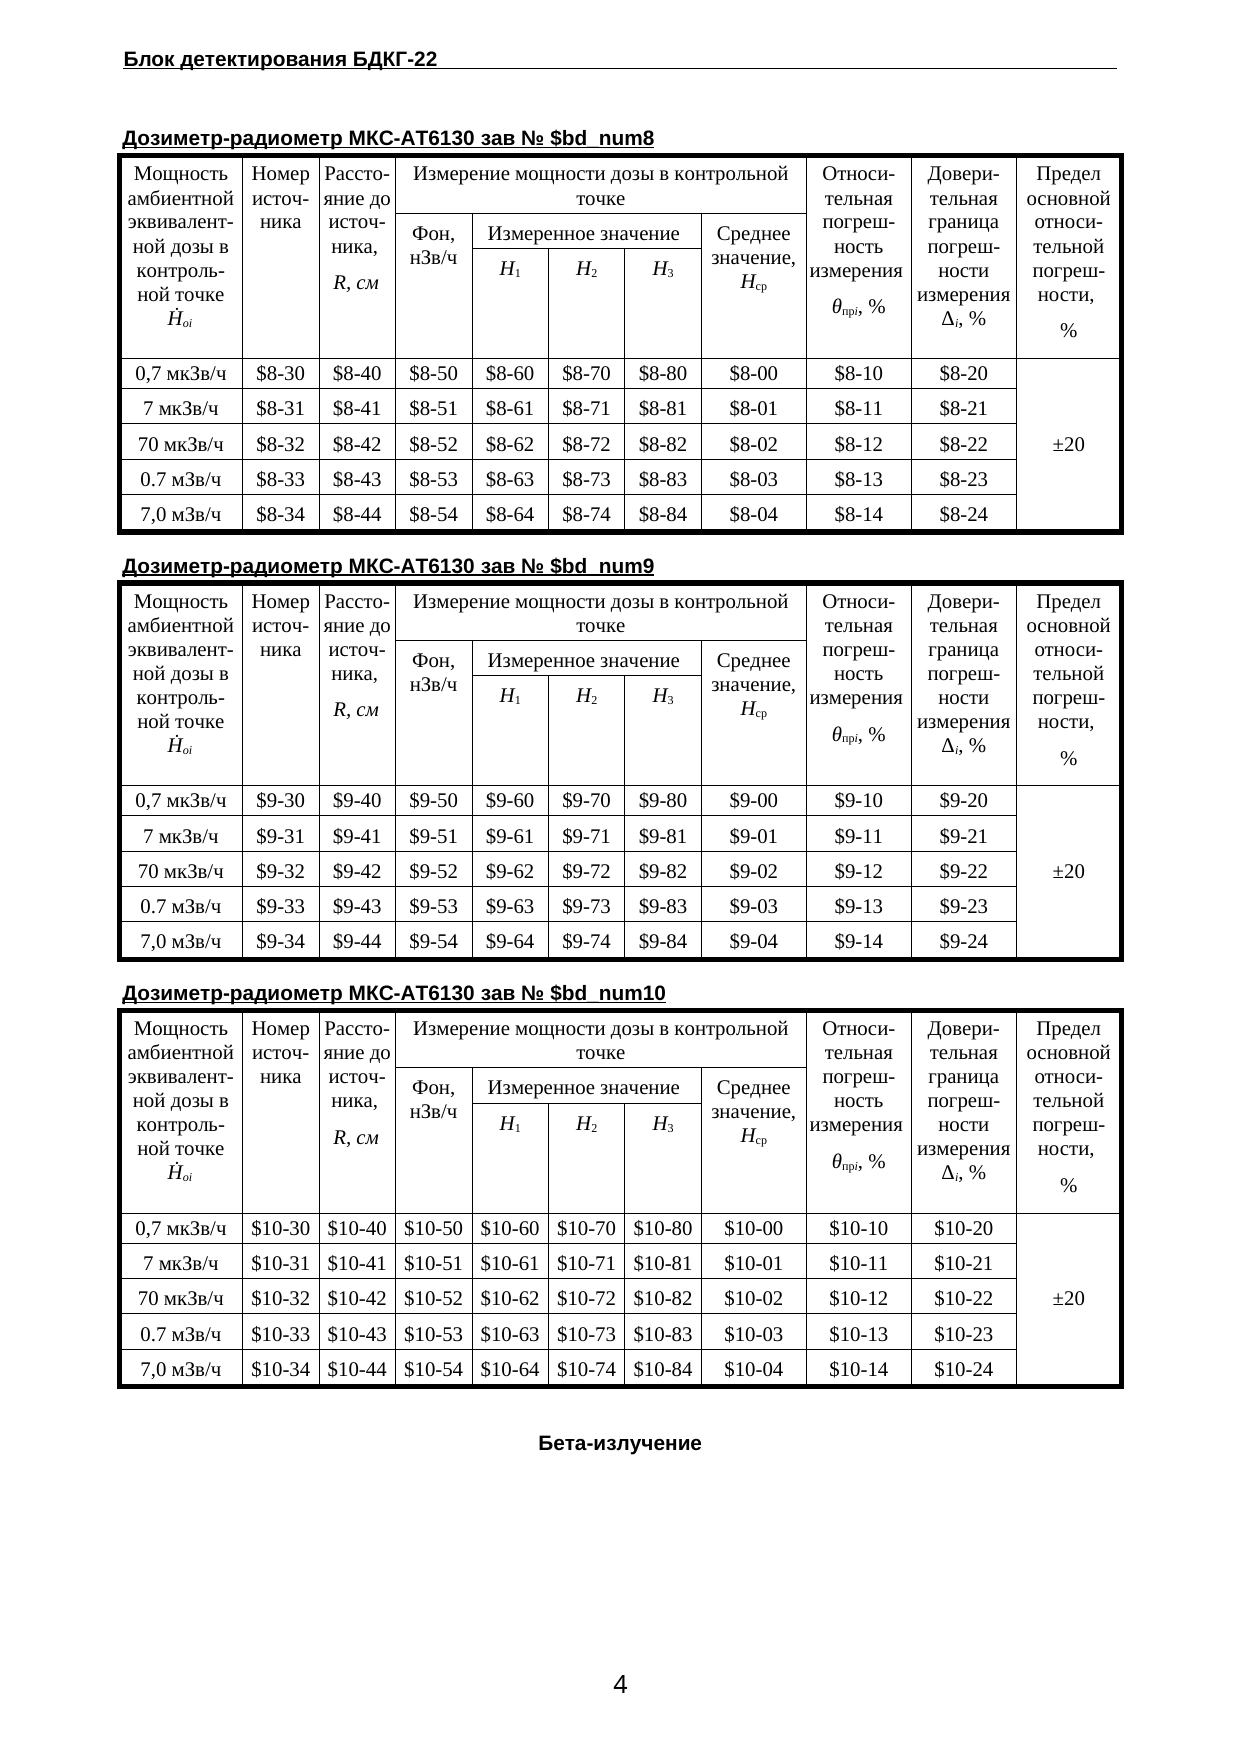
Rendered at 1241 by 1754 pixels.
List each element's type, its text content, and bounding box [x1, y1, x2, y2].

table_cell $9-51 [396, 816, 472, 851]
table_cell $8-60 [473, 359, 548, 388]
table_cell $10-23 [912, 1314, 1016, 1348]
table_cell Номер источ-ника [243, 586, 319, 785]
table_cell $9-30 [243, 786, 319, 815]
table_cell 7,0 мЗв/ч [122, 1350, 242, 1384]
table_cell $8-12 [807, 424, 911, 459]
table_cell $10-01 [702, 1244, 806, 1278]
table_cell $9-24 [912, 922, 1016, 957]
table_cell H1 [473, 249, 548, 358]
table_cell $10-24 [912, 1350, 1016, 1384]
table_cell $10-40 [320, 1214, 395, 1243]
table_cell $8-11 [807, 389, 911, 423]
table_cell $10-74 [549, 1350, 624, 1384]
table_cell 7 мкЗв/ч [122, 389, 242, 423]
table_cell $10-43 [320, 1314, 395, 1348]
table_cell $9-71 [549, 816, 624, 851]
table_cell $8-02 [702, 424, 806, 459]
table_cell Предел основной относи-тельной погреш-ности, % [1017, 586, 1119, 785]
table_cell $10-54 [396, 1350, 472, 1384]
table_cell $8-74 [549, 495, 624, 529]
table_cell $8-64 [473, 495, 548, 529]
table_cell $10-22 [912, 1279, 1016, 1313]
table_cell $9-52 [396, 852, 472, 886]
table_cell $10-04 [702, 1350, 806, 1384]
table_cell $8-53 [396, 460, 472, 494]
table_cell $8-01 [702, 389, 806, 423]
table_cell $10-10 [807, 1214, 911, 1243]
table_cell Измеренное значение [473, 641, 701, 675]
table_cell Рассто-яние до источ-ника, R, см [320, 158, 395, 358]
table_cell $8-20 [912, 359, 1016, 388]
table_cell $9-13 [807, 887, 911, 921]
table_cell $10-83 [625, 1314, 701, 1348]
table_cell $8-00 [702, 359, 806, 388]
table_cell $8-43 [320, 460, 395, 494]
table_cell H2 [549, 249, 624, 358]
table_cell $9-64 [473, 922, 548, 957]
table_cell $8-80 [625, 359, 701, 388]
table_cell $8-50 [396, 359, 472, 388]
table_cell $9-43 [320, 887, 395, 921]
table_cell $8-83 [625, 460, 701, 494]
table_cell $8-30 [243, 359, 319, 388]
table_cell H3 [625, 1104, 701, 1212]
table_cell $10-34 [243, 1350, 319, 1384]
table_cell $10-21 [912, 1244, 1016, 1278]
table_cell Довери-тельная граница погреш-ности измерения Δi, % [912, 1013, 1016, 1212]
table_cell $9-61 [473, 816, 548, 851]
table_cell Предел основной относи-тельной погреш-ности, % [1017, 158, 1119, 358]
table_cell 70 мкЗв/ч [122, 424, 242, 459]
table_cell $10-20 [912, 1214, 1016, 1243]
table_cell $10-11 [807, 1244, 911, 1278]
table_cell 0.7 мЗв/ч [122, 460, 242, 494]
table_cell Среднее значение, Hср [702, 214, 806, 358]
table_cell $10-13 [807, 1314, 911, 1348]
table_cell $8-42 [320, 424, 395, 459]
table_cell $8-40 [320, 359, 395, 388]
table_cell 0,7 мкЗв/ч [122, 1214, 242, 1243]
table_cell Измеренное значение [473, 214, 701, 248]
table_cell $8-10 [807, 359, 911, 388]
table_cell $10-81 [625, 1244, 701, 1278]
table_cell 7 мкЗв/ч [122, 816, 242, 851]
table_cell 0.7 мЗв/ч [122, 887, 242, 921]
table_cell Относи-тельная погреш-ность измерения θпрi, % [807, 1013, 911, 1212]
table_cell $10-82 [625, 1279, 701, 1313]
table_cell Измерение мощности дозы в контрольной точке [396, 586, 806, 640]
table_cell Относи-тельная погреш-ность измерения θпрi, % [807, 158, 911, 358]
table_cell $10-64 [473, 1350, 548, 1384]
table_cell $8-14 [807, 495, 911, 529]
table_cell $8-32 [243, 424, 319, 459]
table_cell $8-31 [243, 389, 319, 423]
table_cell Номер источ-ника [243, 158, 319, 358]
table_cell Измеренное значение [473, 1068, 701, 1102]
table_cell Мощность амбиентной эквивалент-ной дозы в контроль-ной точке Ḣoi [122, 1013, 242, 1212]
table_cell Измерение мощности дозы в контрольной точке [396, 1013, 806, 1067]
table_cell $8-70 [549, 359, 624, 388]
table_cell H1 [473, 1104, 548, 1212]
table_cell $10-30 [243, 1214, 319, 1243]
table_cell $9-84 [625, 922, 701, 957]
table_cell $8-44 [320, 495, 395, 529]
table_cell $8-23 [912, 460, 1016, 494]
table_cell $9-42 [320, 852, 395, 886]
table_cell $8-51 [396, 389, 472, 423]
table_cell $8-33 [243, 460, 319, 494]
table_cell 7 мкЗв/ч [122, 1244, 242, 1278]
table_cell $9-11 [807, 816, 911, 851]
table_cell $10-52 [396, 1279, 472, 1313]
table_cell $9-14 [807, 922, 911, 957]
table_cell Номер источ-ника [243, 1013, 319, 1212]
table_cell Предел основной относи-тельной погреш-ности, % [1017, 1013, 1119, 1212]
table_cell $8-61 [473, 389, 548, 423]
table_cell $8-72 [549, 424, 624, 459]
table_cell $10-71 [549, 1244, 624, 1278]
table_cell Среднее значение, Hср [702, 641, 806, 785]
table_cell $8-03 [702, 460, 806, 494]
table_cell $9-31 [243, 816, 319, 851]
table_cell $10-33 [243, 1314, 319, 1348]
table_cell $10-62 [473, 1279, 548, 1313]
table_cell $10-60 [473, 1214, 548, 1243]
table_cell $8-24 [912, 495, 1016, 529]
table_cell $9-03 [702, 887, 806, 921]
table_cell $9-33 [243, 887, 319, 921]
table_cell $9-74 [549, 922, 624, 957]
table_header Дозиметр-радиометр МКС-AT6130 зав № $bd_num10 [119, 962, 1121, 1008]
table_cell Рассто-яние до источ-ника, R, см [320, 1013, 395, 1212]
table_cell $9-32 [243, 852, 319, 886]
table_cell 70 мкЗв/ч [122, 852, 242, 886]
table_cell Измерение мощности дозы в контрольной точке [396, 158, 806, 212]
table_cell $9-02 [702, 852, 806, 886]
table_cell $8-41 [320, 389, 395, 423]
table_cell Довери-тельная граница погреш-ности измерения Δi, % [912, 158, 1016, 358]
table_cell $8-62 [473, 424, 548, 459]
table_cell $10-63 [473, 1314, 548, 1348]
table_cell $10-02 [702, 1279, 806, 1313]
table_cell ±20 [1017, 1214, 1119, 1384]
table_cell $10-03 [702, 1314, 806, 1348]
table_cell H1 [473, 676, 548, 785]
table_cell $9-01 [702, 816, 806, 851]
table_cell $9-04 [702, 922, 806, 957]
table_cell 0,7 мкЗв/ч [122, 359, 242, 388]
table_cell $9-54 [396, 922, 472, 957]
table_cell $8-81 [625, 389, 701, 423]
table_cell $10-31 [243, 1244, 319, 1278]
table_cell $9-41 [320, 816, 395, 851]
table_cell $9-80 [625, 786, 701, 815]
table_cell $10-32 [243, 1279, 319, 1313]
table_cell ±20 [1017, 786, 1119, 957]
table_cell Фон, нЗв/ч [396, 641, 472, 785]
table_cell $9-83 [625, 887, 701, 921]
table_cell $8-52 [396, 424, 472, 459]
table_cell $9-21 [912, 816, 1016, 851]
table_cell $9-63 [473, 887, 548, 921]
table_cell $8-13 [807, 460, 911, 494]
table_cell 0,7 мкЗв/ч [122, 786, 242, 815]
table_cell $10-61 [473, 1244, 548, 1278]
table_cell Фон, нЗв/ч [396, 214, 472, 358]
table_cell $8-34 [243, 495, 319, 529]
table_cell $9-20 [912, 786, 1016, 815]
table_cell $10-51 [396, 1244, 472, 1278]
table_cell $9-62 [473, 852, 548, 886]
table_cell 7,0 мЗв/ч [122, 495, 242, 529]
table_cell $10-70 [549, 1214, 624, 1243]
table_cell $8-21 [912, 389, 1016, 423]
table_cell $10-41 [320, 1244, 395, 1278]
table_cell $10-53 [396, 1314, 472, 1348]
table_cell $9-50 [396, 786, 472, 815]
table_cell $9-40 [320, 786, 395, 815]
table_cell $9-81 [625, 816, 701, 851]
table_cell 7,0 мЗв/ч [122, 922, 242, 957]
table_cell $9-22 [912, 852, 1016, 886]
table_cell $9-82 [625, 852, 701, 886]
table_cell $10-80 [625, 1214, 701, 1243]
table_cell $8-73 [549, 460, 624, 494]
table_header Дозиметр-радиометр МКС-AT6130 зав № $bd_num9 [119, 535, 1121, 580]
table_cell $9-00 [702, 786, 806, 815]
table_cell $8-84 [625, 495, 701, 529]
table_cell $10-44 [320, 1350, 395, 1384]
table_cell $9-73 [549, 887, 624, 921]
table_cell $8-04 [702, 495, 806, 529]
table_cell $9-70 [549, 786, 624, 815]
table_cell Относи-тельная погреш-ность измерения θпрi, % [807, 586, 911, 785]
text Бета-излучение [118, 1430, 1122, 1454]
table_cell $9-34 [243, 922, 319, 957]
table_cell ±20 [1017, 359, 1119, 529]
table_cell $8-82 [625, 424, 701, 459]
table_cell H3 [625, 249, 701, 358]
table_header Дозиметр-радиометр МКС-AT6130 зав № $bd_num8 [119, 107, 1121, 153]
table_cell $10-42 [320, 1279, 395, 1313]
table_cell H2 [549, 1104, 624, 1212]
table_cell $9-44 [320, 922, 395, 957]
table_cell Мощность амбиентной эквивалент-ной дозы в контроль-ной точке Ḣoi [122, 586, 242, 785]
table_cell 70 мкЗв/ч [122, 1279, 242, 1313]
table_cell $8-54 [396, 495, 472, 529]
table_cell $10-72 [549, 1279, 624, 1313]
table_cell $9-53 [396, 887, 472, 921]
table_cell $9-23 [912, 887, 1016, 921]
table_cell $9-72 [549, 852, 624, 886]
table_cell $10-00 [702, 1214, 806, 1243]
table_cell $10-12 [807, 1279, 911, 1313]
table_cell Фон, нЗв/ч [396, 1068, 472, 1212]
table_cell $8-63 [473, 460, 548, 494]
table_cell $8-22 [912, 424, 1016, 459]
table_cell Мощность амбиентной эквивалент-ной дозы в контроль-ной точке Ḣoi [122, 158, 242, 358]
table_cell 0.7 мЗв/ч [122, 1314, 242, 1348]
table_cell $10-73 [549, 1314, 624, 1348]
table_cell Среднее значение, Hср [702, 1068, 806, 1212]
table_cell $9-60 [473, 786, 548, 815]
table_cell $9-12 [807, 852, 911, 886]
table_cell H3 [625, 676, 701, 785]
table_cell $10-50 [396, 1214, 472, 1243]
table_cell $10-14 [807, 1350, 911, 1384]
table_cell $8-71 [549, 389, 624, 423]
table_cell Довери-тельная граница погреш-ности измерения Δi, % [912, 586, 1016, 785]
table_cell $10-84 [625, 1350, 701, 1384]
table_cell Рассто-яние до источ-ника, R, см [320, 586, 395, 785]
table_cell $9-10 [807, 786, 911, 815]
table_cell H2 [549, 676, 624, 785]
